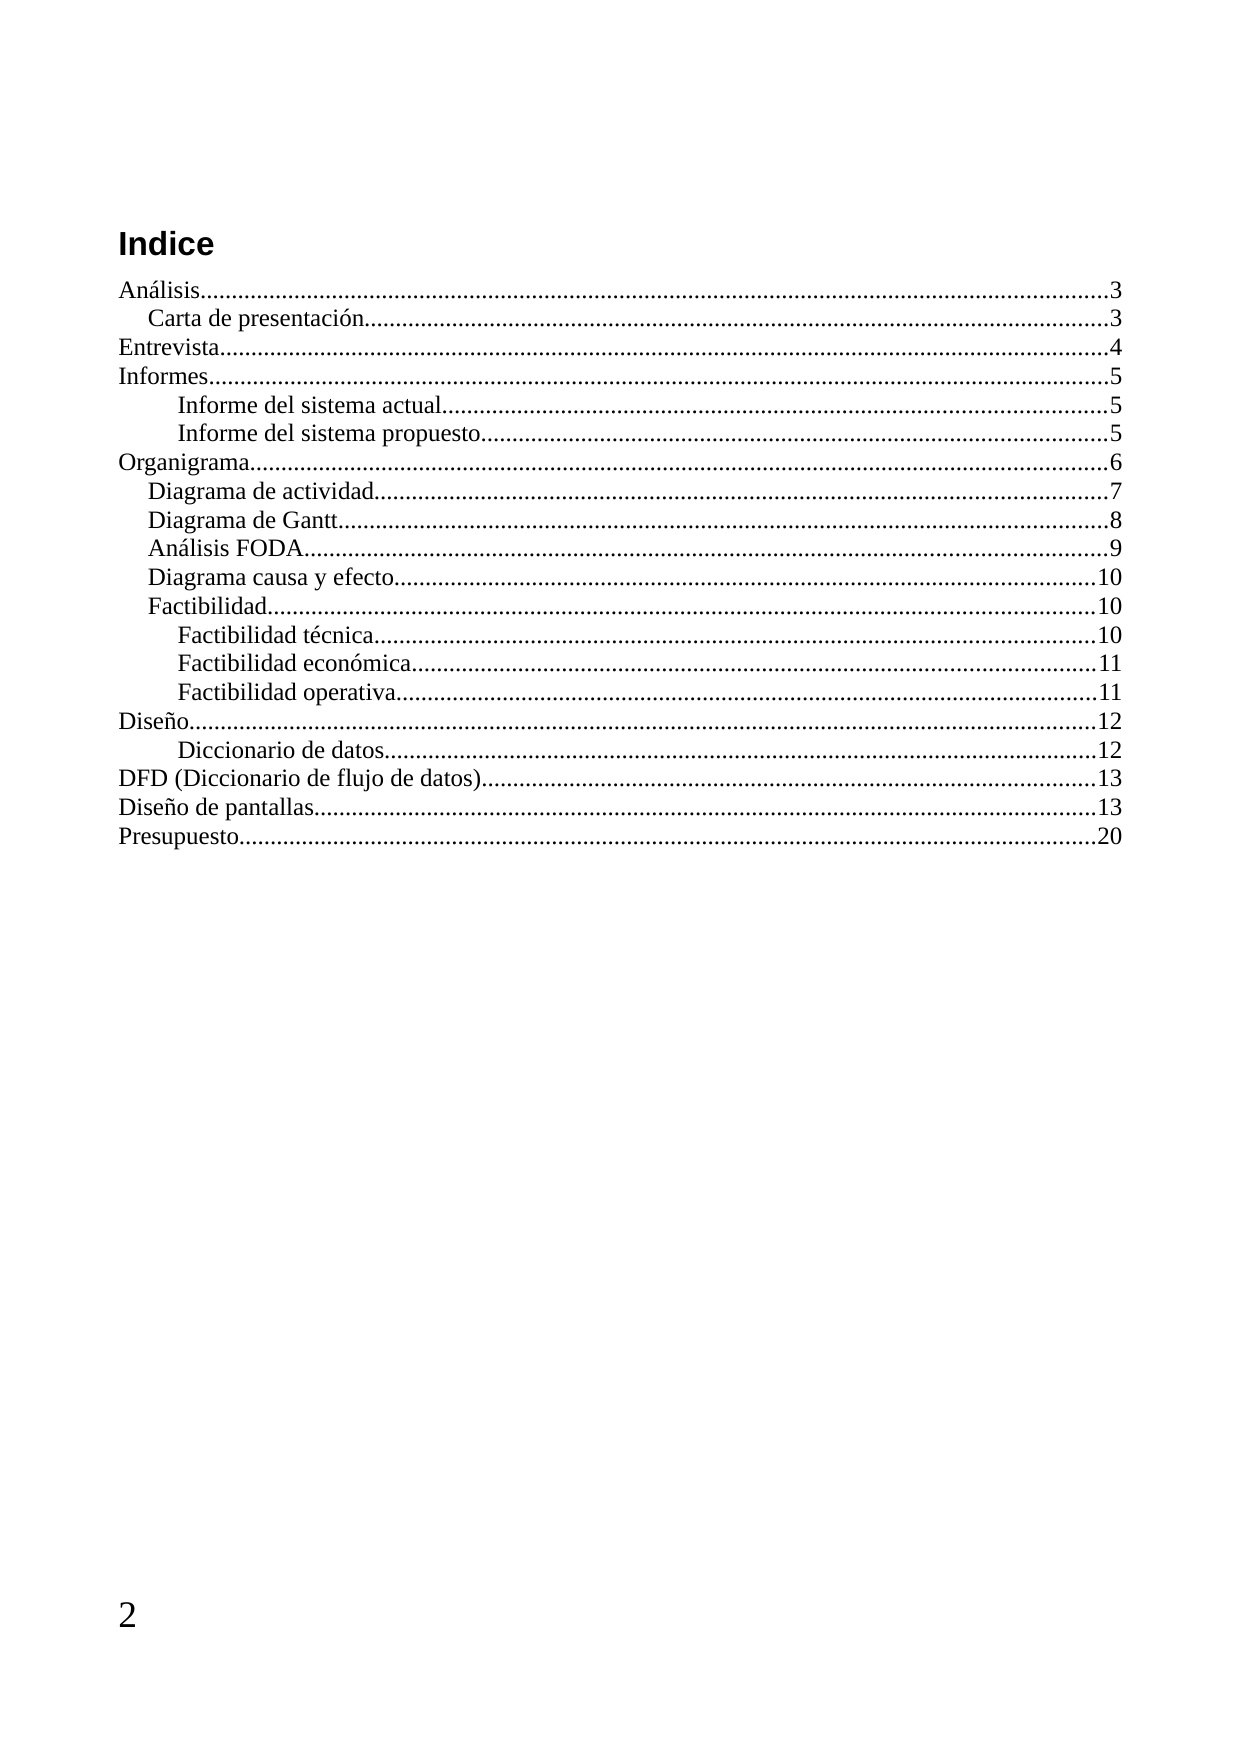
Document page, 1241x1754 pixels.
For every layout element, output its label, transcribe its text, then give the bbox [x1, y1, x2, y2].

text Presupuesto 20 [118, 821, 1122, 850]
text Factibilidad operativa 11 [177, 677, 1122, 706]
text Diccionario de datos 12 [177, 735, 1122, 763]
text Factibilidad técnica 10 [177, 620, 1122, 648]
text Informe del sistema actual 5 [177, 390, 1122, 418]
text Diagrama de actividad 7 [148, 476, 1122, 505]
text Diseño de pantallas 13 [118, 792, 1122, 821]
text Diagrama causa y efecto 10 [148, 562, 1122, 591]
text Carta de presentación 3 [148, 303, 1122, 332]
text DFD (Diccionario de flujo de datos) 13 [118, 763, 1122, 792]
text Factibilidad económica 11 [177, 648, 1122, 677]
text Diseño 12 [118, 706, 1122, 735]
subtitle Indice [118, 224, 1122, 262]
text Análisis 3 [118, 275, 1122, 303]
text Diagrama de Gantt 8 [148, 505, 1122, 533]
text Informes 5 [118, 361, 1122, 390]
text Organigrama 6 [118, 447, 1122, 476]
text Factibilidad 10 [148, 591, 1122, 620]
text Entrevista 4 [118, 332, 1122, 361]
text Análisis FODA 9 [148, 533, 1122, 562]
text Informe del sistema propuesto 5 [177, 418, 1122, 447]
